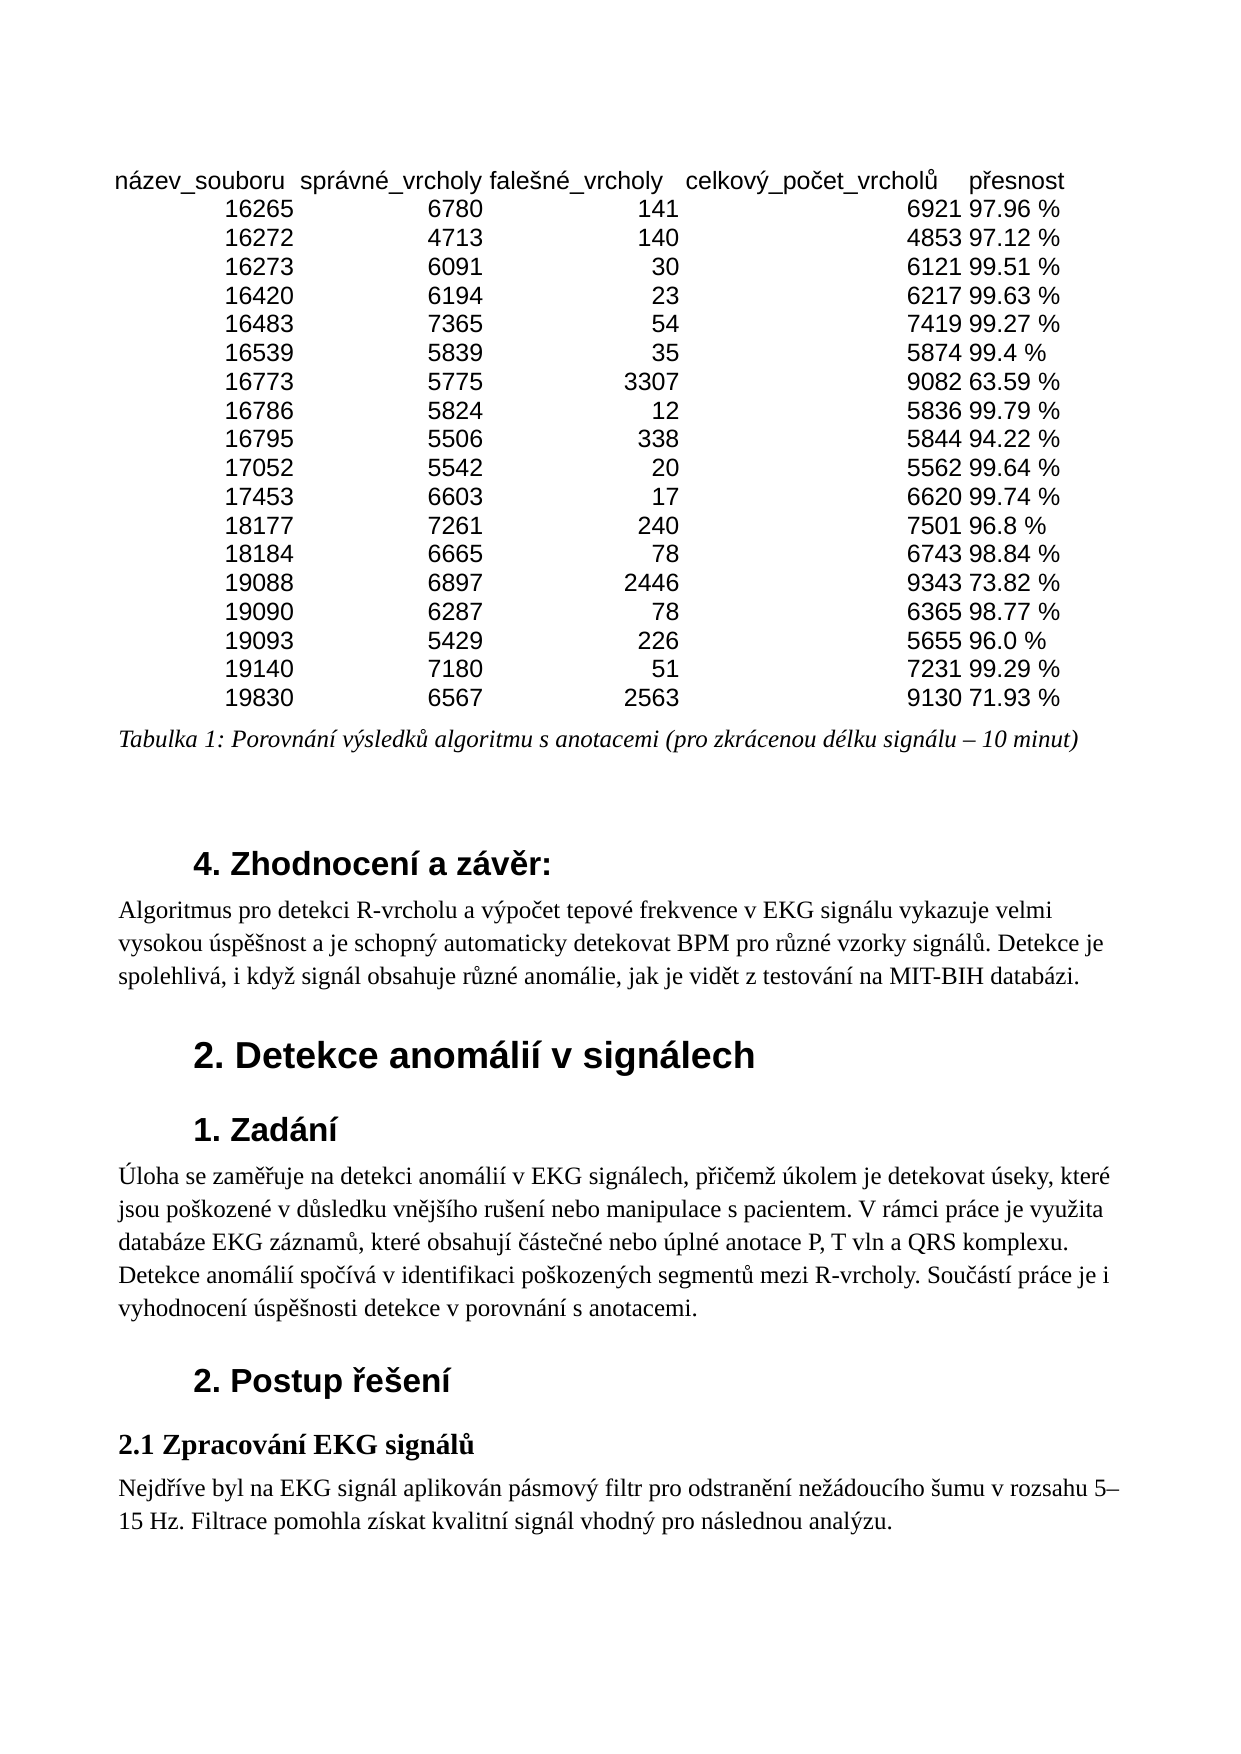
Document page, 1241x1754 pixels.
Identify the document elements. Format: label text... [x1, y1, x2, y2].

table_cell 19093 [111, 626, 297, 654]
text Nejdříve byl na EKG signál aplikován pásmový filtr pro odstranění nežádoucího šumu v rozsahu 5–15 Hz. Filtrace pomohla získat kvalitní signál vhodný pro následnou analýzu. [118, 1473, 1122, 1535]
table_cell 5775 [297, 367, 486, 396]
table_cell 30 [486, 252, 682, 281]
table_cell 17052 [111, 453, 297, 482]
table_cell 18184 [111, 540, 297, 568]
table_cell 12 [486, 396, 682, 424]
table_cell 78 [486, 597, 682, 626]
table_cell 17 [486, 482, 682, 511]
table_cell 19090 [111, 597, 297, 626]
table_cell 19088 [111, 568, 297, 597]
table_cell 78 [486, 540, 682, 568]
table_cell 9130 [682, 683, 965, 712]
table_cell 19140 [111, 655, 297, 683]
subtitle 2. Detekce anomálií v signálech [156, 1034, 1122, 1077]
table_cell 99.29 % [965, 655, 1089, 683]
table_cell 19830 [111, 683, 297, 712]
table_cell 54 [486, 310, 682, 338]
table_cell 9082 [682, 367, 965, 396]
table_cell 7180 [297, 655, 486, 683]
text Tabulka 1: Porovnání výsledků algoritmu s anotacemi (pro zkrácenou délku signálu – 10 minut) [118, 724, 1122, 753]
table_cell 7419 [682, 310, 965, 338]
table_cell 4853 [682, 223, 965, 252]
table_cell 6091 [297, 252, 486, 281]
subtitle 2. Postup řešení [193, 1362, 1122, 1400]
table_cell 2446 [486, 568, 682, 597]
table_cell 5542 [297, 453, 486, 482]
table_cell 5839 [297, 338, 486, 367]
table_cell 140 [486, 223, 682, 252]
table_cell 99.51 % [965, 252, 1089, 281]
table_cell 6780 [297, 195, 486, 223]
table_cell 98.77 % [965, 597, 1089, 626]
table_cell 6743 [682, 540, 965, 568]
text Algoritmus pro detekci R-vrcholu a výpočet tepové frekvence v EKG signálu vykazuje velmi vysokou úspěšnost a je schopný automaticky detekovat BPM pro různé vzorky signálů. Detekce je spolehlivá, i když signál obsahuje různé anomálie, jak je vidět z testování na MIT-BIH databázi. [118, 895, 1122, 990]
table_cell 7261 [297, 511, 486, 539]
table_cell 6665 [297, 540, 486, 568]
table_cell 5836 [682, 396, 965, 424]
table_cell 141 [486, 195, 682, 223]
table_cell 96.8 % [965, 511, 1089, 539]
table_cell 16265 [111, 195, 297, 223]
table_cell 63.59 % [965, 367, 1089, 396]
table_header správné_vrcholy [297, 166, 486, 194]
table_cell 94.22 % [965, 425, 1089, 453]
text Úloha se zaměřuje na detekci anomálií v EKG signálech, přičemž úkolem je detekovat úseky, které jsou poškozené v důsledku vnějšího rušení nebo manipulace s pacientem. V rámci práce je využita databáze EKG záznamů, které obsahují částečné nebo úplné anotace P, T vln a QRS komplexu. Detekce anomálií spočívá v identifikaci poškozených segmentů mezi R-vrcholy. Součástí práce je i vyhodnocení úspěšnosti detekce v porovnání s anotacemi. [118, 1161, 1122, 1322]
table_cell 97.96 % [965, 195, 1089, 223]
table_cell 6287 [297, 597, 486, 626]
subtitle 1. Zadání [193, 1110, 1122, 1148]
table_cell 6217 [682, 281, 965, 309]
table_cell 9343 [682, 568, 965, 597]
subtitle 4. Zhodnocení a závěr: [193, 844, 1122, 882]
table_cell 6194 [297, 281, 486, 309]
table_cell 73.82 % [965, 568, 1089, 597]
table_cell 7501 [682, 511, 965, 539]
table_cell 97.12 % [965, 223, 1089, 252]
table_cell 99.27 % [965, 310, 1089, 338]
table_cell 4713 [297, 223, 486, 252]
table_cell 51 [486, 655, 682, 683]
table_cell 6365 [682, 597, 965, 626]
table_cell 98.84 % [965, 540, 1089, 568]
table_cell 240 [486, 511, 682, 539]
table_cell 16273 [111, 252, 297, 281]
table_header přesnost [965, 166, 1089, 194]
table_cell 5874 [682, 338, 965, 367]
table_cell 5655 [682, 626, 965, 654]
table_cell 7365 [297, 310, 486, 338]
table_cell 5562 [682, 453, 965, 482]
table_cell 99.64 % [965, 453, 1089, 482]
table_cell 3307 [486, 367, 682, 396]
table_cell 99.79 % [965, 396, 1089, 424]
table_cell 99.74 % [965, 482, 1089, 511]
table_cell 6897 [297, 568, 486, 597]
table_cell 5844 [682, 425, 965, 453]
table_cell 23 [486, 281, 682, 309]
table_cell 5824 [297, 396, 486, 424]
table_cell 96.0 % [965, 626, 1089, 654]
table_cell 5506 [297, 425, 486, 453]
table_cell 99.63 % [965, 281, 1089, 309]
subtitle 2.1 Zpracování EKG signálů [118, 1427, 1122, 1461]
table_cell 16272 [111, 223, 297, 252]
table_cell 16420 [111, 281, 297, 309]
table_cell 2563 [486, 683, 682, 712]
table_cell 17453 [111, 482, 297, 511]
table_header celkový_počet_vrcholů [682, 166, 965, 194]
table_cell 20 [486, 453, 682, 482]
table_cell 338 [486, 425, 682, 453]
table_cell 16539 [111, 338, 297, 367]
table_cell 226 [486, 626, 682, 654]
table_cell 6567 [297, 683, 486, 712]
table_cell 5429 [297, 626, 486, 654]
table_cell 6620 [682, 482, 965, 511]
table_cell 6121 [682, 252, 965, 281]
table_cell 16483 [111, 310, 297, 338]
table_cell 6921 [682, 195, 965, 223]
table_cell 71.93 % [965, 683, 1089, 712]
table_cell 7231 [682, 655, 965, 683]
table_cell 16795 [111, 425, 297, 453]
table_cell 6603 [297, 482, 486, 511]
table_header název_souboru [111, 166, 297, 194]
table_cell 18177 [111, 511, 297, 539]
table_header falešné_vrcholy [486, 166, 682, 194]
table_cell 16786 [111, 396, 297, 424]
table_cell 99.4 % [965, 338, 1089, 367]
table_cell 16773 [111, 367, 297, 396]
table_cell 35 [486, 338, 682, 367]
